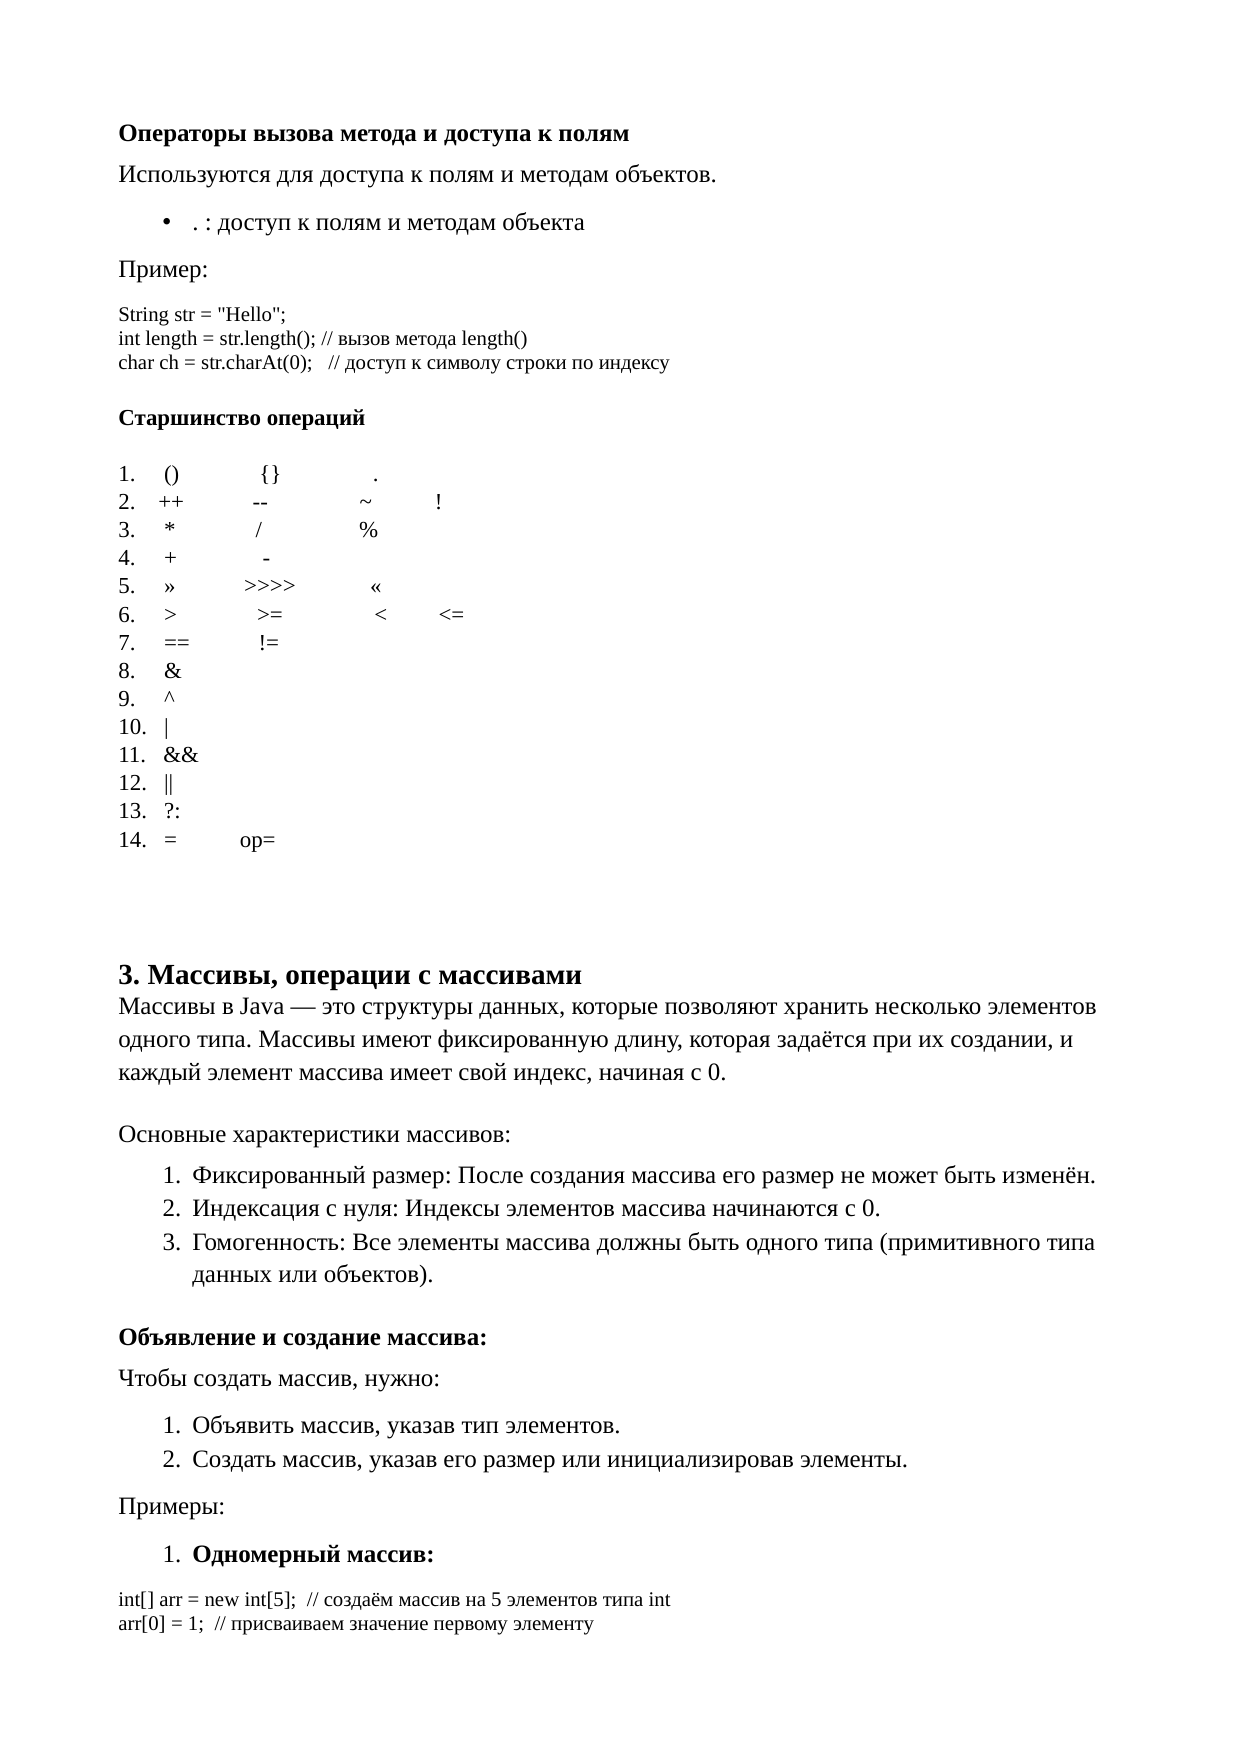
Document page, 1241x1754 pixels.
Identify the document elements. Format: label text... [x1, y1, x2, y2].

text 3. Массивы, операции с массивами [118, 957, 1122, 991]
text 14. = op= [118, 826, 1122, 852]
text 9. ^ [118, 685, 1122, 711]
text 7. == != [118, 629, 1122, 655]
text 1. () {} . [118, 460, 1122, 486]
list Объявить массив, указав тип элементов. [162, 1411, 1122, 1439]
subtitle Объявление и создание массива: [118, 1322, 1122, 1351]
text 2. ++ -- ~ ! [118, 488, 1122, 514]
list Одномерный массив: [162, 1539, 1122, 1568]
list Фиксированный размер: После создания массива его размер не может быть изменён. [162, 1161, 1122, 1189]
text Чтобы создать массив, нужно: [118, 1363, 1122, 1392]
subtitle Основные характеристики массивов: [118, 1119, 1122, 1148]
text 4. + - [118, 544, 1122, 571]
text 11. && [118, 741, 1122, 768]
list Индексация с нуля: Индексы элементов массива начинаются с 0. [162, 1193, 1122, 1222]
list Создать массив, указав его размер или инициализировав элементы. [162, 1444, 1122, 1472]
text Используются для доступа к полям и методам объектов. [118, 159, 1122, 188]
text char ch = str.charAt(0); // доступ к символу строки по индексу [118, 350, 1122, 374]
text 10. | [118, 713, 1122, 739]
text 5. » >>>> « [118, 573, 1122, 599]
text Массивы в Java — это структуры данных, которые позволяют хранить несколько элементов одного типа. Массивы имеют фиксированную длину, которая задаётся при их создании, и каждый элемент массива имеет свой индекс, начиная с 0. [118, 991, 1122, 1086]
text Пример: [118, 254, 1122, 283]
text Старшинство операций [118, 404, 1122, 430]
subtitle Операторы вызова метода и доступа к полям [118, 118, 1122, 147]
text int[] arr = new int[5]; // создаём массив на 5 элементов типа int [118, 1586, 1122, 1611]
list . : доступ к полям и методам объекта [162, 207, 1122, 236]
text 3. * / % [118, 516, 1122, 543]
text String str = "Hello"; [118, 302, 1122, 326]
text int length = str.length(); // вызов метода length() [118, 326, 1122, 350]
text 12. || [118, 769, 1122, 796]
text Примеры: [118, 1491, 1122, 1520]
text 13. ?: [118, 798, 1122, 824]
text 6. > >= < <= [118, 601, 1122, 627]
text 8. & [118, 657, 1122, 683]
list Гомогенность: Все элементы массива должны быть одного типа (примитивного типа данных или объектов). [162, 1227, 1122, 1288]
text arr[0] = 1; // присваиваем значение первому элементу [118, 1611, 1122, 1634]
